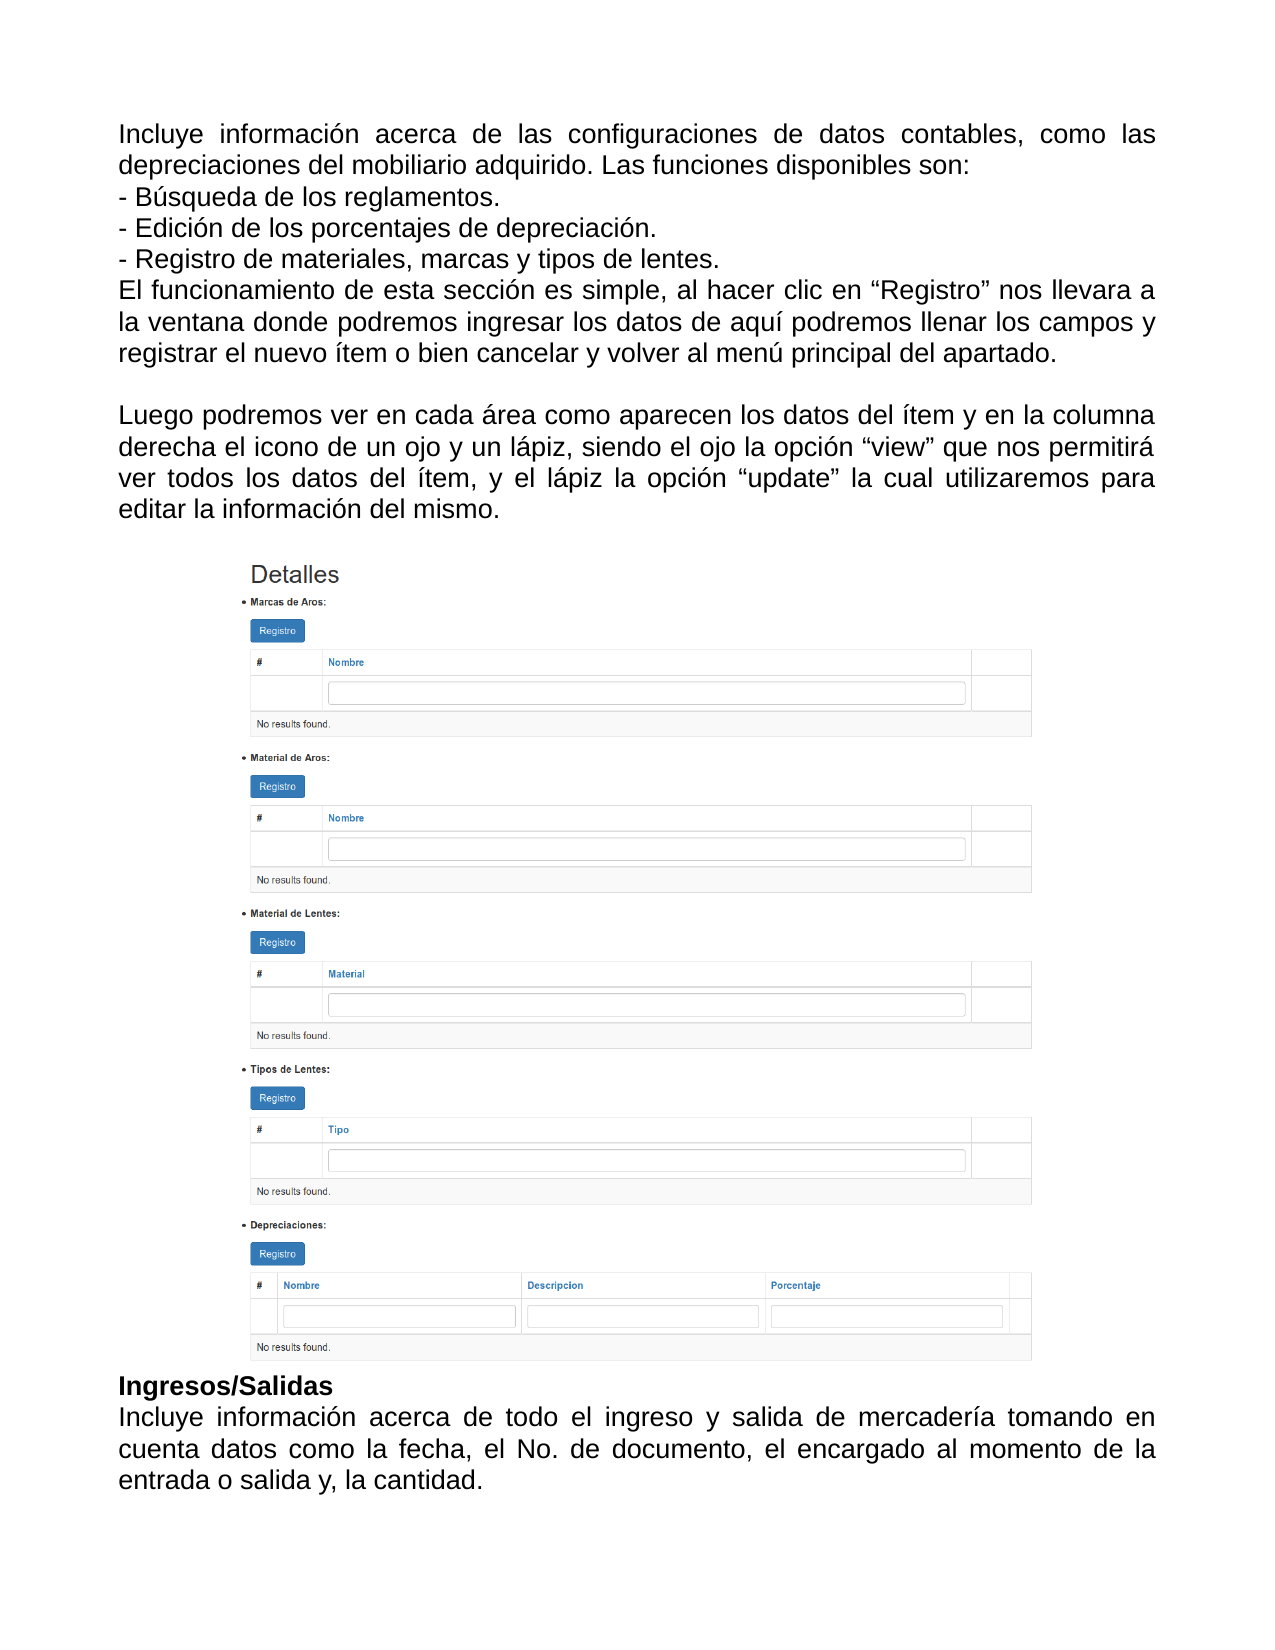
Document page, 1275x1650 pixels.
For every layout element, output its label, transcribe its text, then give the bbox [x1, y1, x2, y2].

text - Edición de los porcentajes de depreciación. [118, 212, 1157, 243]
text El funcionamiento de esta sección es simple, al hacer clic en “Registro” nos llevara a la ventana donde podremos ingresar los datos de aquí podremos llenar los campos y registrar el nuevo ítem o bien cancelar y volver al menú principal del apartado. [118, 274, 1157, 368]
text Incluye información acerca de todo el ingreso y salida de mercadería tomando en cuenta datos como la fecha, el No. de documento, el encargado al momento de la entrada o salida y, la cantidad. [118, 1401, 1157, 1495]
text Ingresos/Salidas [118, 616, 1157, 1401]
text Incluye información acerca de las configuraciones de datos contables, como las depreciaciones del mobiliario adquirido. Las funciones disponibles son: [118, 118, 1157, 181]
text - Registro de materiales, marcas y tipos de lentes. [118, 243, 1157, 274]
text Luego podremos ver en cada área como aparecen los datos del ítem y en la columna derecha el icono de un ojo y un lápiz, siendo el ojo la opción “view” que nos permitirá ver todos los datos del ítem, y el lápiz la opción “update” la cual utilizaremos para editar la información del mismo. [118, 399, 1157, 524]
text - Búsqueda de los reglamentos. [118, 181, 1157, 212]
